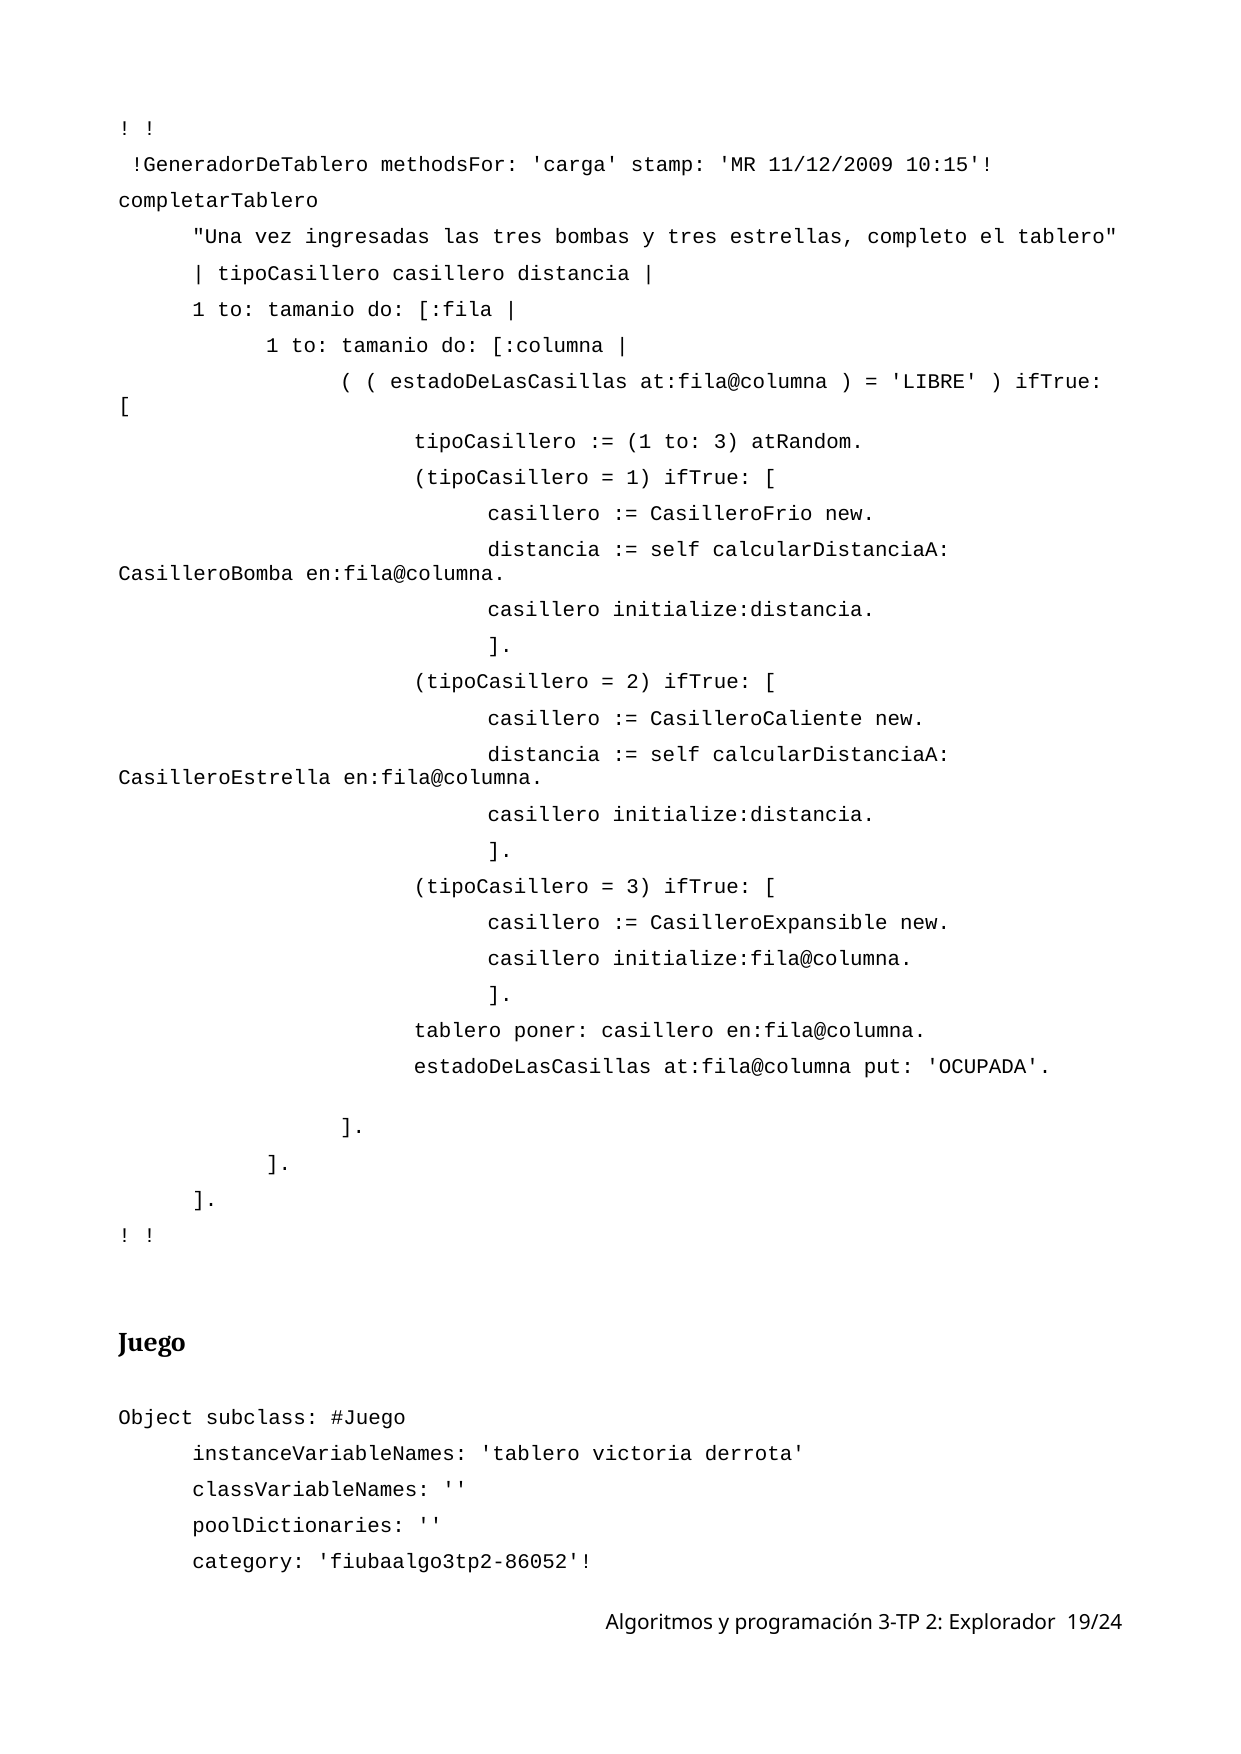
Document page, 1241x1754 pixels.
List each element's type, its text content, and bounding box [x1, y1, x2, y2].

text classVariableNames: '' [118, 1479, 1122, 1503]
text tablero poner: casillero en:fila@columna. [118, 1020, 1122, 1044]
text ]. [118, 635, 1122, 659]
text casillero initialize:distancia. [118, 599, 1122, 623]
text | tipoCasillero casillero distancia | [118, 263, 1122, 286]
text completarTablero [118, 190, 1122, 214]
text ]. [118, 840, 1122, 863]
text (tipoCasillero = 3) ifTrue: [ [118, 876, 1122, 899]
subtitle Juego [118, 1327, 1122, 1358]
text category: 'fiubaalgo3tp2-86052'! [118, 1551, 1122, 1575]
text !GeneradorDeTablero methodsFor: 'carga' stamp: 'MR 11/12/2009 10:15'! [118, 154, 1122, 178]
text 1 to: tamanio do: [:fila | [118, 299, 1122, 322]
text ]. [118, 1189, 1122, 1212]
text casillero := CasilleroCaliente new. [118, 708, 1122, 731]
text distancia := self calcularDistanciaA: CasilleroBomba en:fila@columna. [118, 539, 1122, 587]
text ! ! [118, 118, 1122, 142]
text ( ( estadoDeLasCasillas at:fila@columna ) = 'LIBRE' ) ifTrue: [ [118, 371, 1122, 418]
text (tipoCasillero = 2) ifTrue: [ [118, 671, 1122, 695]
text ]. [118, 1116, 1122, 1140]
text casillero initialize:fila@columna. [118, 948, 1122, 972]
text estadoDeLasCasillas at:fila@columna put: 'OCUPADA'. [118, 1057, 1122, 1104]
text Object subclass: #Juego [118, 1407, 1122, 1430]
text ]. [118, 984, 1122, 1008]
text ! ! [118, 1225, 1122, 1248]
text distancia := self calcularDistanciaA: CasilleroEstrella en:fila@columna. [118, 744, 1122, 791]
text "Una vez ingresadas las tres bombas y tres estrellas, completo el tablero" [118, 227, 1122, 250]
text instanceVariableNames: 'tablero victoria derrota' [118, 1443, 1122, 1466]
text casillero initialize:distancia. [118, 803, 1122, 827]
text poolDictionaries: '' [118, 1515, 1122, 1539]
text casillero := CasilleroExpansible new. [118, 912, 1122, 936]
text tipoCasillero := (1 to: 3) atRandom. [118, 431, 1122, 454]
text ]. [118, 1152, 1122, 1176]
text casillero := CasilleroFrio new. [118, 503, 1122, 527]
text 1 to: tamanio do: [:columna | [118, 335, 1122, 359]
text (tipoCasillero = 1) ifTrue: [ [118, 467, 1122, 491]
